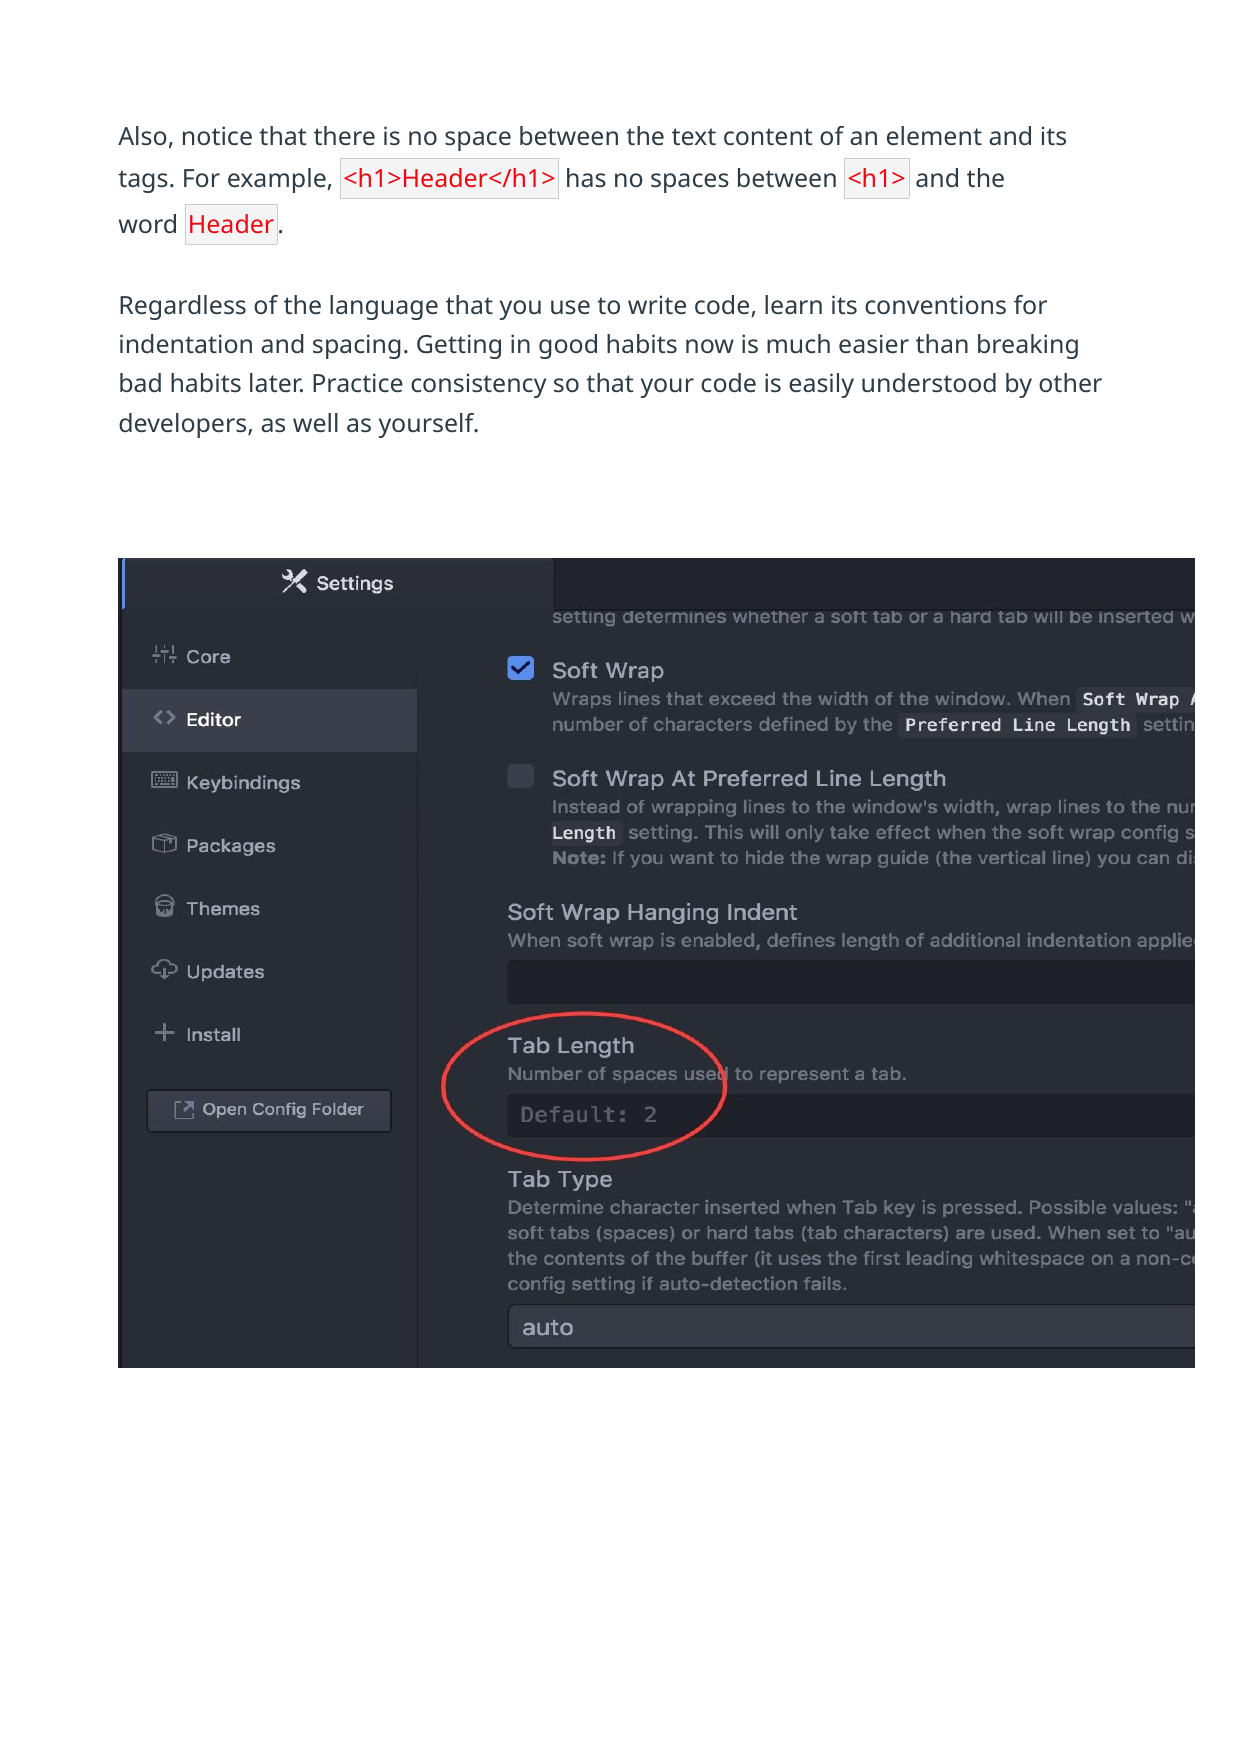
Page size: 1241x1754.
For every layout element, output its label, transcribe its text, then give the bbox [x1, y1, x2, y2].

picture [118, 558, 1195, 1368]
text Also, notice that there is no space between the text content of an element and its tags. For example, <h1>Header</h1> has no spaces between <h1> and the word Header. [118, 118, 1122, 244]
text Regardless of the language that you use to write code, learn its conventions for indentation and spacing. Getting in good habits now is much easier than breaking bad habits later. Practice consistency so that your code is easily understood by other developers, as well as yourself. [118, 288, 1122, 439]
